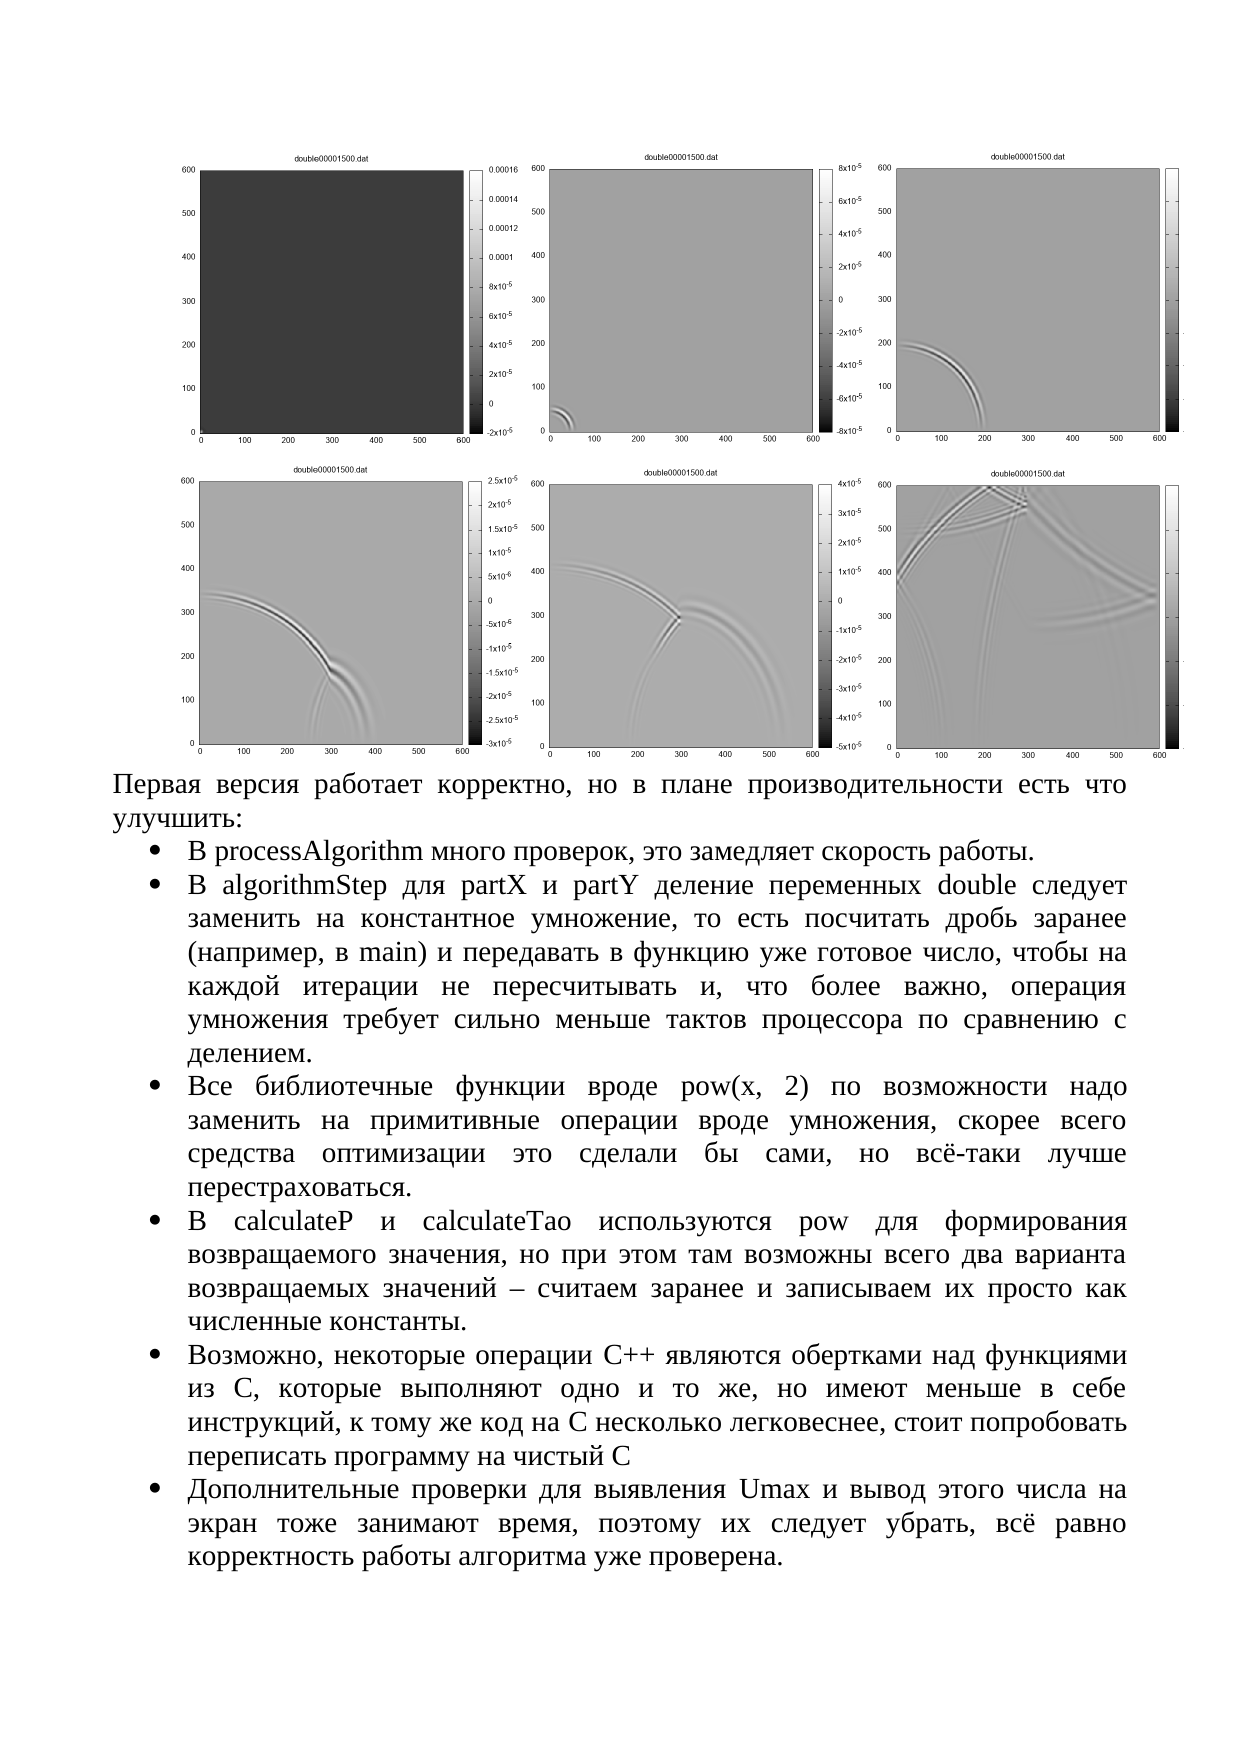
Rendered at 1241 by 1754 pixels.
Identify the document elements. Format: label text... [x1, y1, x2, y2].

list В calculateP и calculateTao используются pow для формирования возвращаемого значения, но при этом там возможны всего два варианта возвращаемых значений – считаем заранее и записываем их просто как численные константы. [150, 1203, 1128, 1337]
list Дополнительные проверки для выявления Umax и вывод этого числа на экран тоже занимают время, поэтому их следует убрать, всё равно корректность работы алгоритма уже проверена. [150, 1471, 1128, 1572]
list Все библиотечные функции вроде pow(x, 2) по возможности надо заменить на примитивные операции вроде умножения, скорее всего средства оптимизации это сделали бы сами, но всё-таки лучше перестраховаться. [150, 1068, 1128, 1203]
list В algorithmStep для partX и partY деление переменных double следует заменить на константное умножение, то есть посчитать дробь заранее (например, в main) и передавать в функцию уже готовое число, чтобы на каждой итерации не пересчитывать и, что более важно, операция умножения требует сильно меньше тактов процессора по сравнению с делением. [150, 867, 1128, 1068]
picture [171, 150, 1184, 767]
text Первая версия работает корректно, но в плане производительности есть что улучшить: [112, 766, 1128, 833]
list В processAlgorithm много проверок, это замедляет скорость работы. [150, 833, 1128, 867]
list Возможно, некоторые операции C++ являются обертками над функциями из C, которые выполняют одно и то же, но имеют меньше в себе инструкций, к тому же код на C несколько легковеснее, стоит попробовать переписать программу на чистый C [150, 1337, 1128, 1471]
